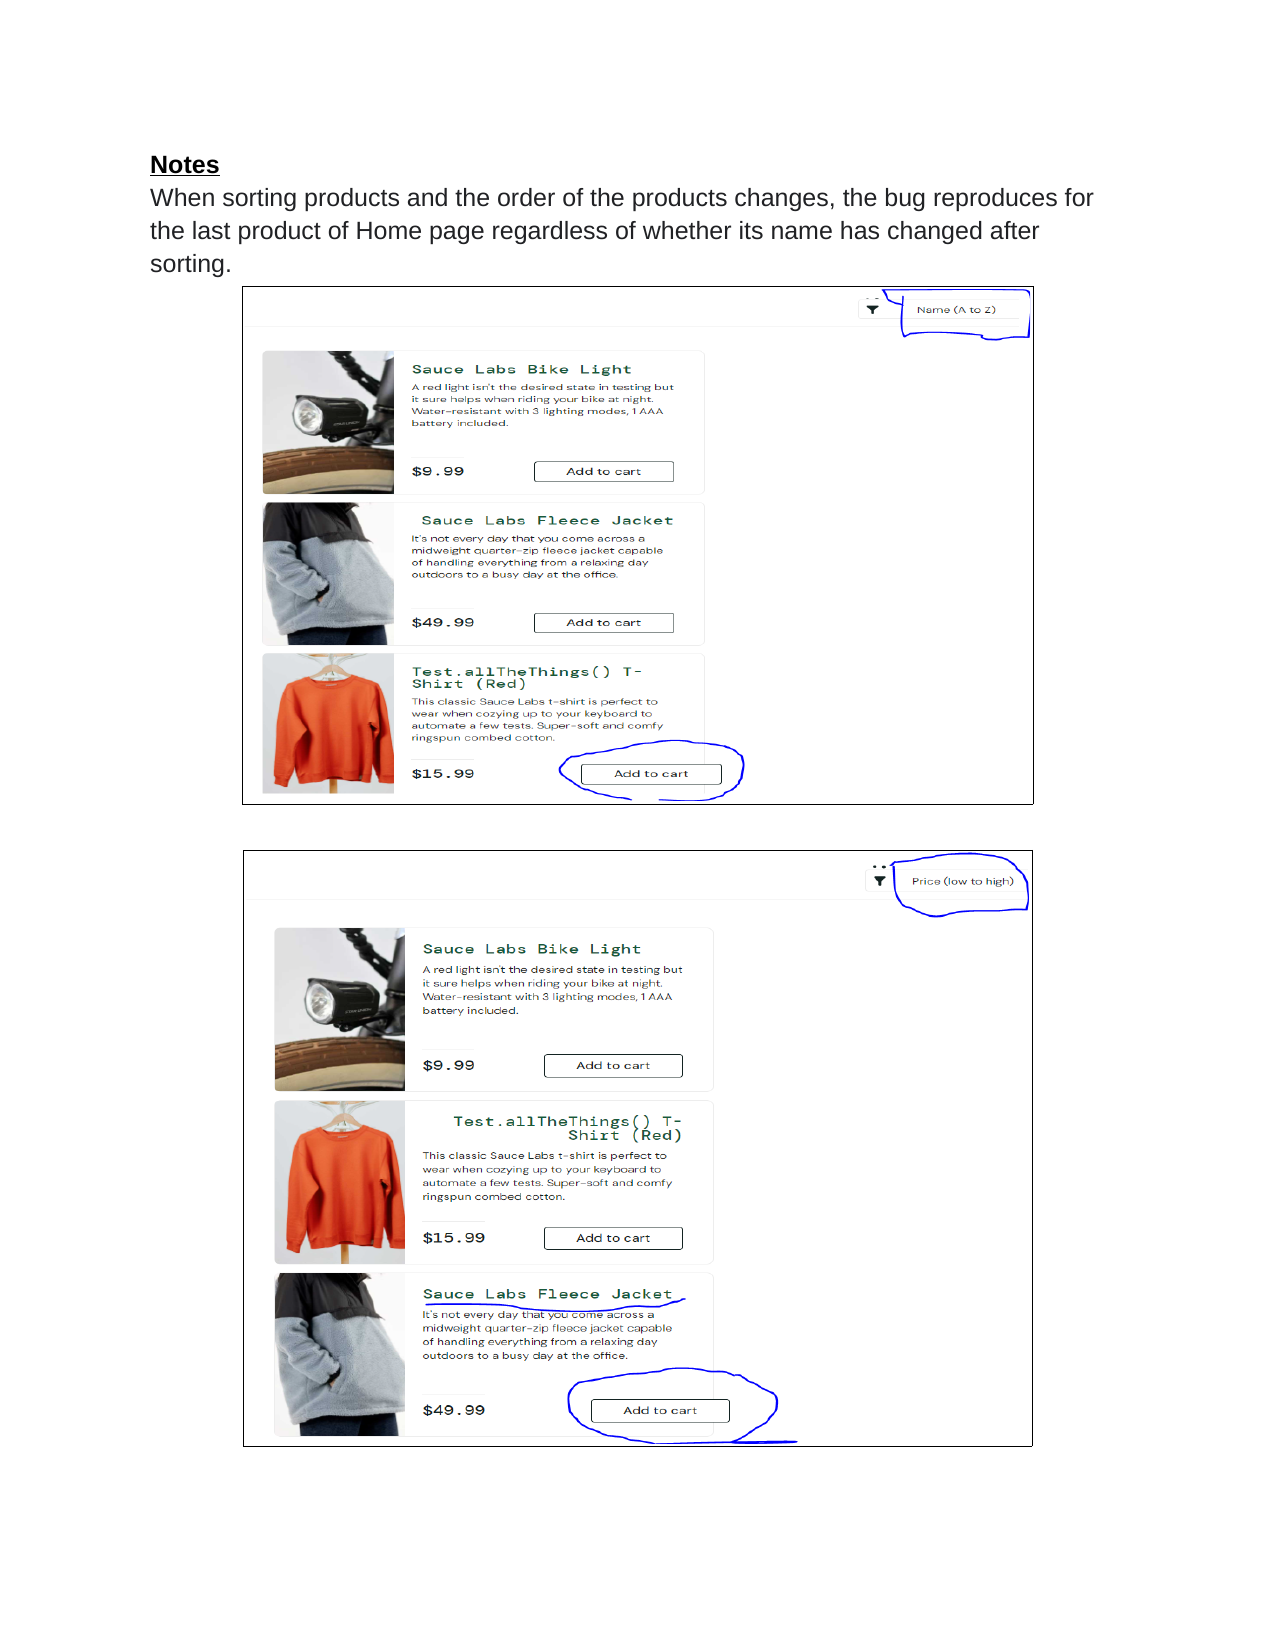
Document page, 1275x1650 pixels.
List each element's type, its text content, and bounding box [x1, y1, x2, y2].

picture [244, 289, 1031, 801]
text Notes [150, 150, 1125, 179]
text When sorting products and the order of the products changes, the bug reproduces for the last product of Home page regardless of whether its name has changed after sorting. [150, 183, 1125, 278]
picture [246, 852, 1029, 1444]
